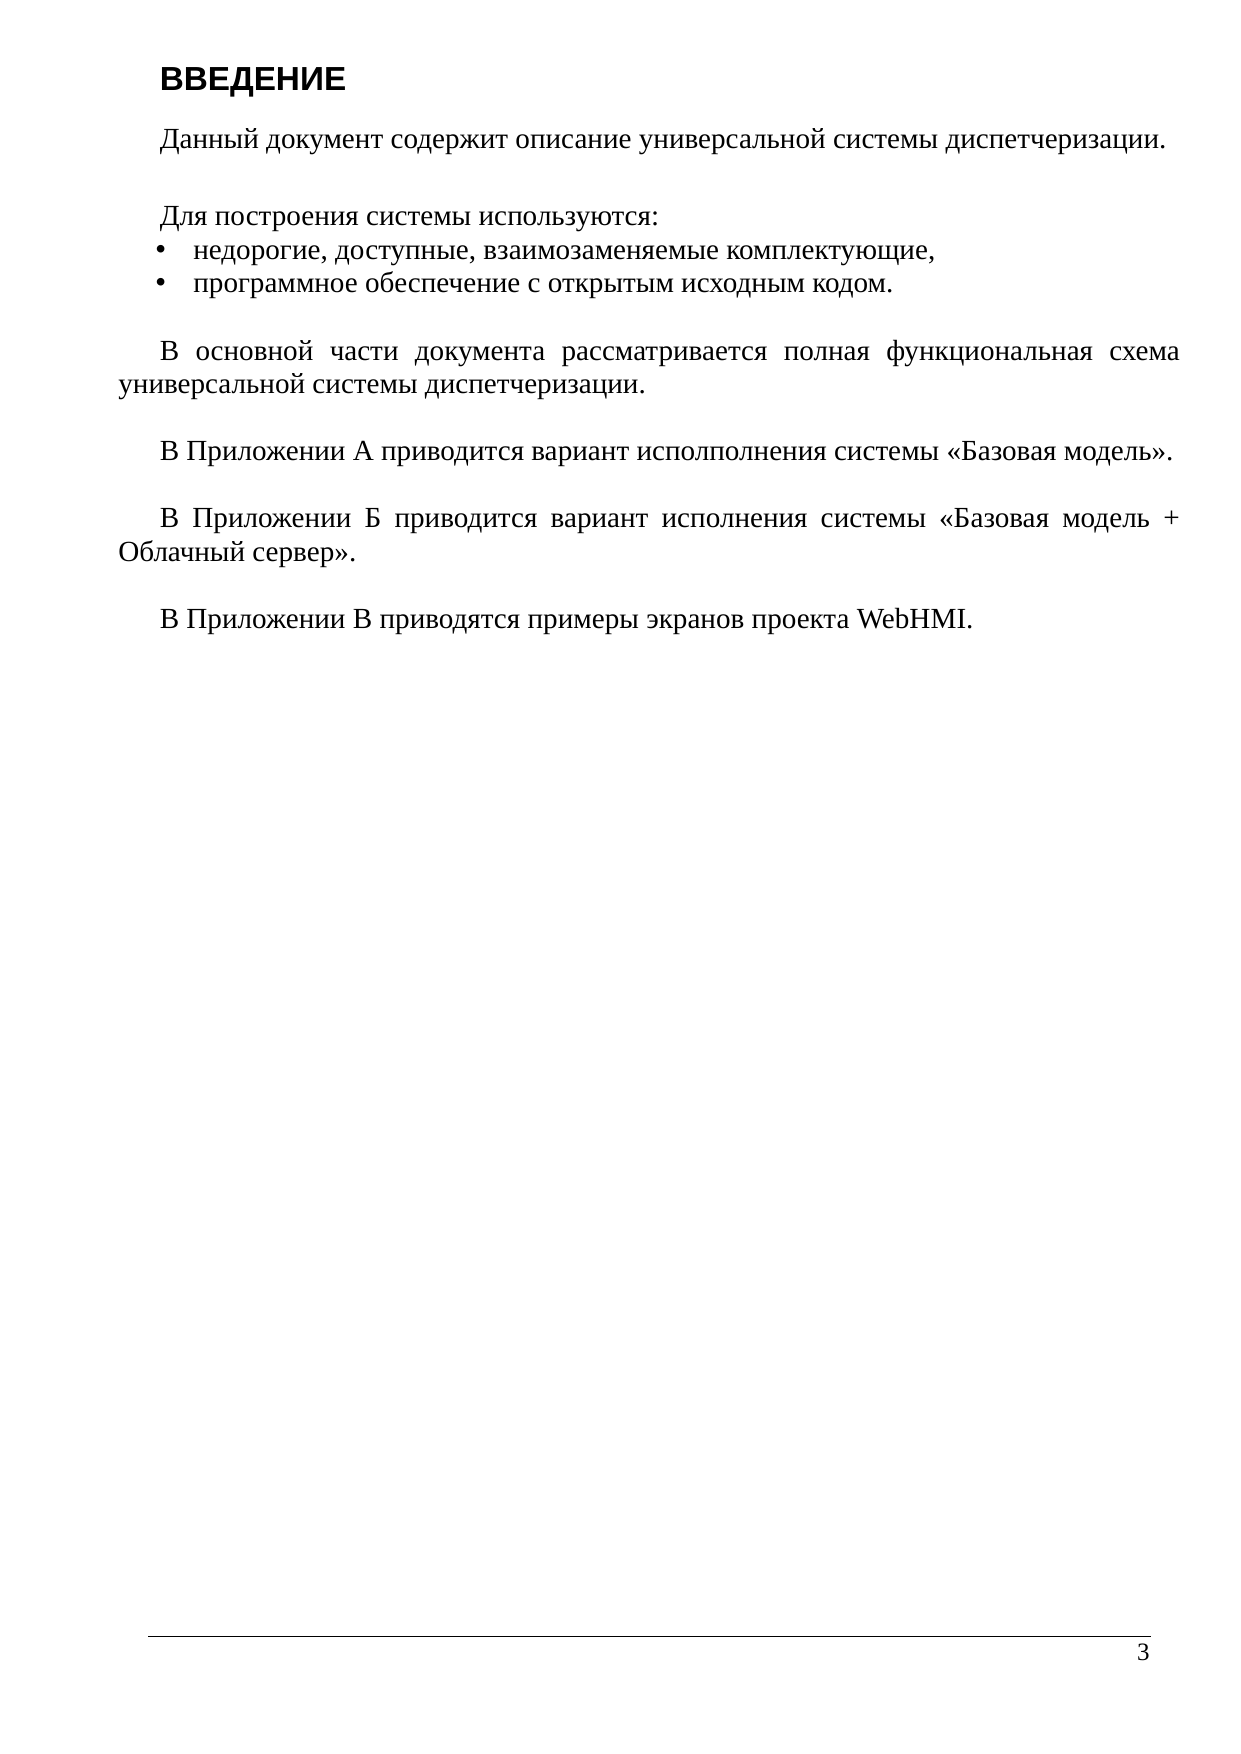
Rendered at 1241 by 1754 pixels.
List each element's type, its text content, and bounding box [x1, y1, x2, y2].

text Данный документ содержит описание универсальной системы диспетчеризации. [118, 121, 1181, 155]
list программное обеспечение с открытым исходным кодом. [156, 265, 1181, 299]
text В основной части документа рассматривается полная функциональная схема универсальной системы диспетчеризации. [118, 333, 1181, 400]
text В Приложении Б приводится вариант исполнения системы «Базовая модель + Облачный сервер». [118, 500, 1181, 567]
subtitle ВВЕДЕНИЕ [159, 59, 1181, 97]
list недорогие, доступные, взаимозаменяемые комплектующие, [156, 232, 1181, 265]
text В Приложении А приводится вариант исполполнения системы «Базовая модель». [118, 433, 1181, 467]
text Для построения системы используются: [118, 198, 1181, 232]
text В Приложении В приводятся примеры экранов проекта WebHMI. [118, 601, 1181, 634]
